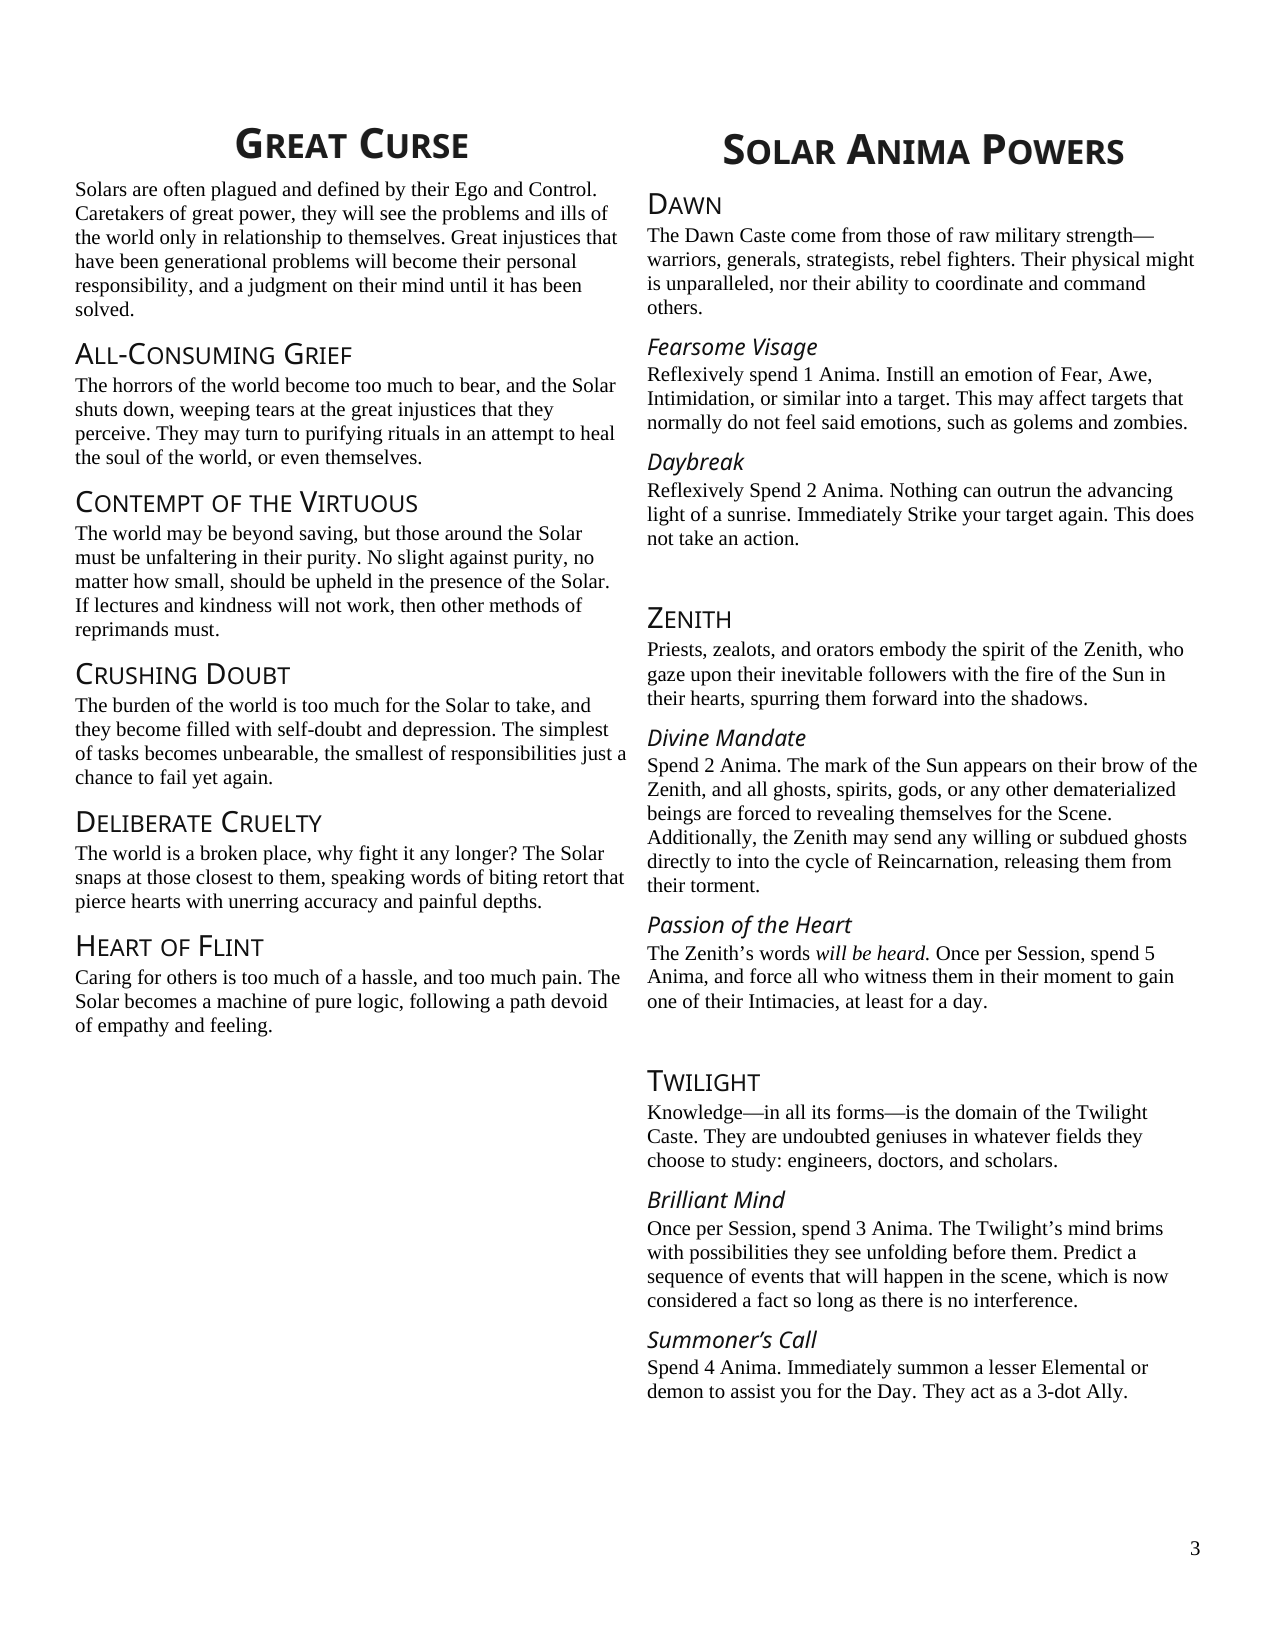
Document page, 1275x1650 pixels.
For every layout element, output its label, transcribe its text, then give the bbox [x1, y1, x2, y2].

subtitle Crushing Doubt [75, 653, 628, 693]
subtitle Heart of Flint [75, 925, 628, 964]
subtitle Brilliant Mind [647, 1184, 1200, 1216]
subtitle Passion of the Heart [647, 909, 1200, 940]
text Caring for others is too much of a hassle, and too much pain. The Solar becomes a machine of pure logic, following a path devoid of empathy and feeling. [75, 964, 628, 1037]
text The burden of the world is too much for the Solar to take, and they become filled with self-doubt and depression. The simplest of tasks becomes unbearable, the smallest of responsibilities just a chance to fail yet again. [75, 693, 628, 789]
subtitle Contempt of the Virtuous [75, 481, 628, 521]
subtitle All-Consuming Grief [75, 333, 628, 373]
text The Zenith’s words will be heard. Once per Session, spend 5 Anima, and force all who witness them in their moment to gain one of their Intimacies, at least for a day. [647, 940, 1200, 1013]
subtitle Solar Anima Powers [647, 120, 1200, 177]
subtitle Zenith [647, 598, 1200, 637]
subtitle Summoner’s Call [647, 1324, 1200, 1355]
text The world may be beyond saving, but those around the Solar must be unfaltering in their purity. No slight against purity, no matter how small, should be upheld in the presence of the Solar. If lectures and kindness will not work, then other methods of reprimands must. [75, 521, 628, 641]
text The horrors of the world become too much to bear, and the Solar shuts down, weeping tears at the great injustices that they perceive. They may turn to purifying rituals in an attempt to heal the soul of the world, or even themselves. [75, 373, 628, 469]
subtitle Daybreak [647, 446, 1200, 477]
text Spend 4 Anima. Immediately summon a lesser Elemental or demon to assist you for the Day. They act as a 3-dot Ally. [647, 1355, 1200, 1403]
subtitle Great Curse [75, 114, 628, 171]
text Solars are often plagued and defined by their Ego and Control. Caretakers of great power, they will see the problems and ills of the world only in relationship to themselves. Great injustices that have been generational problems will become their personal responsibility, and a judgment on their mind until it has been solved. [75, 177, 628, 321]
subtitle Twilight [647, 1061, 1200, 1100]
subtitle Deliberate Cruelty [75, 801, 628, 841]
text Knowledge—in all its forms—is the domain of the Twilight Caste. They are undoubted geniuses in whatever fields they choose to study: engineers, doctors, and scholars. [647, 1100, 1200, 1172]
text Priests, zealots, and orators embody the spirit of the Zenith, who gaze upon their inevitable followers with the fire of the Sun in their hearts, spurring them forward into the shadows. [647, 637, 1200, 709]
text Reflexively Spend 2 Anima. Nothing can outrun the advancing light of a sunrise. Immediately Strike your target again. This does not take an action. [647, 477, 1200, 550]
text Spend 2 Anima. The mark of the Sun appears on their brow of the Zenith, and all ghosts, spirits, gods, or any other dematerialized beings are forced to revealing themselves for the Scene. Additionally, the Zenith may send any willing or subdued ghosts directly to into the cycle of Reincarnation, releasing them from their torment. [647, 753, 1200, 897]
subtitle Dawn [647, 183, 1200, 223]
subtitle Divine Mandate [647, 722, 1200, 753]
text Once per Session, spend 3 Anima. The Twilight’s mind brims with possibilities they see unfolding before them. Predict a sequence of events that will happen in the scene, which is now considered a fact so long as there is no interference. [647, 1216, 1200, 1312]
text Reflexively spend 1 Anima. Instill an emotion of Fear, Awe, Intimidation, or similar into a target. This may affect targets that normally do not feel said emotions, such as golems and zombies. [647, 362, 1200, 434]
text The world is a broken place, why fight it any longer? The Solar snaps at those closest to them, speaking words of biting retort that pierce hearts with unerring accuracy and painful depths. [75, 841, 628, 913]
subtitle Fearsome Visage [647, 331, 1200, 362]
text The Dawn Caste come from those of raw military strength—warriors, generals, strategists, rebel fighters. Their physical might is unparalleled, nor their ability to coordinate and command others. [647, 223, 1200, 319]
